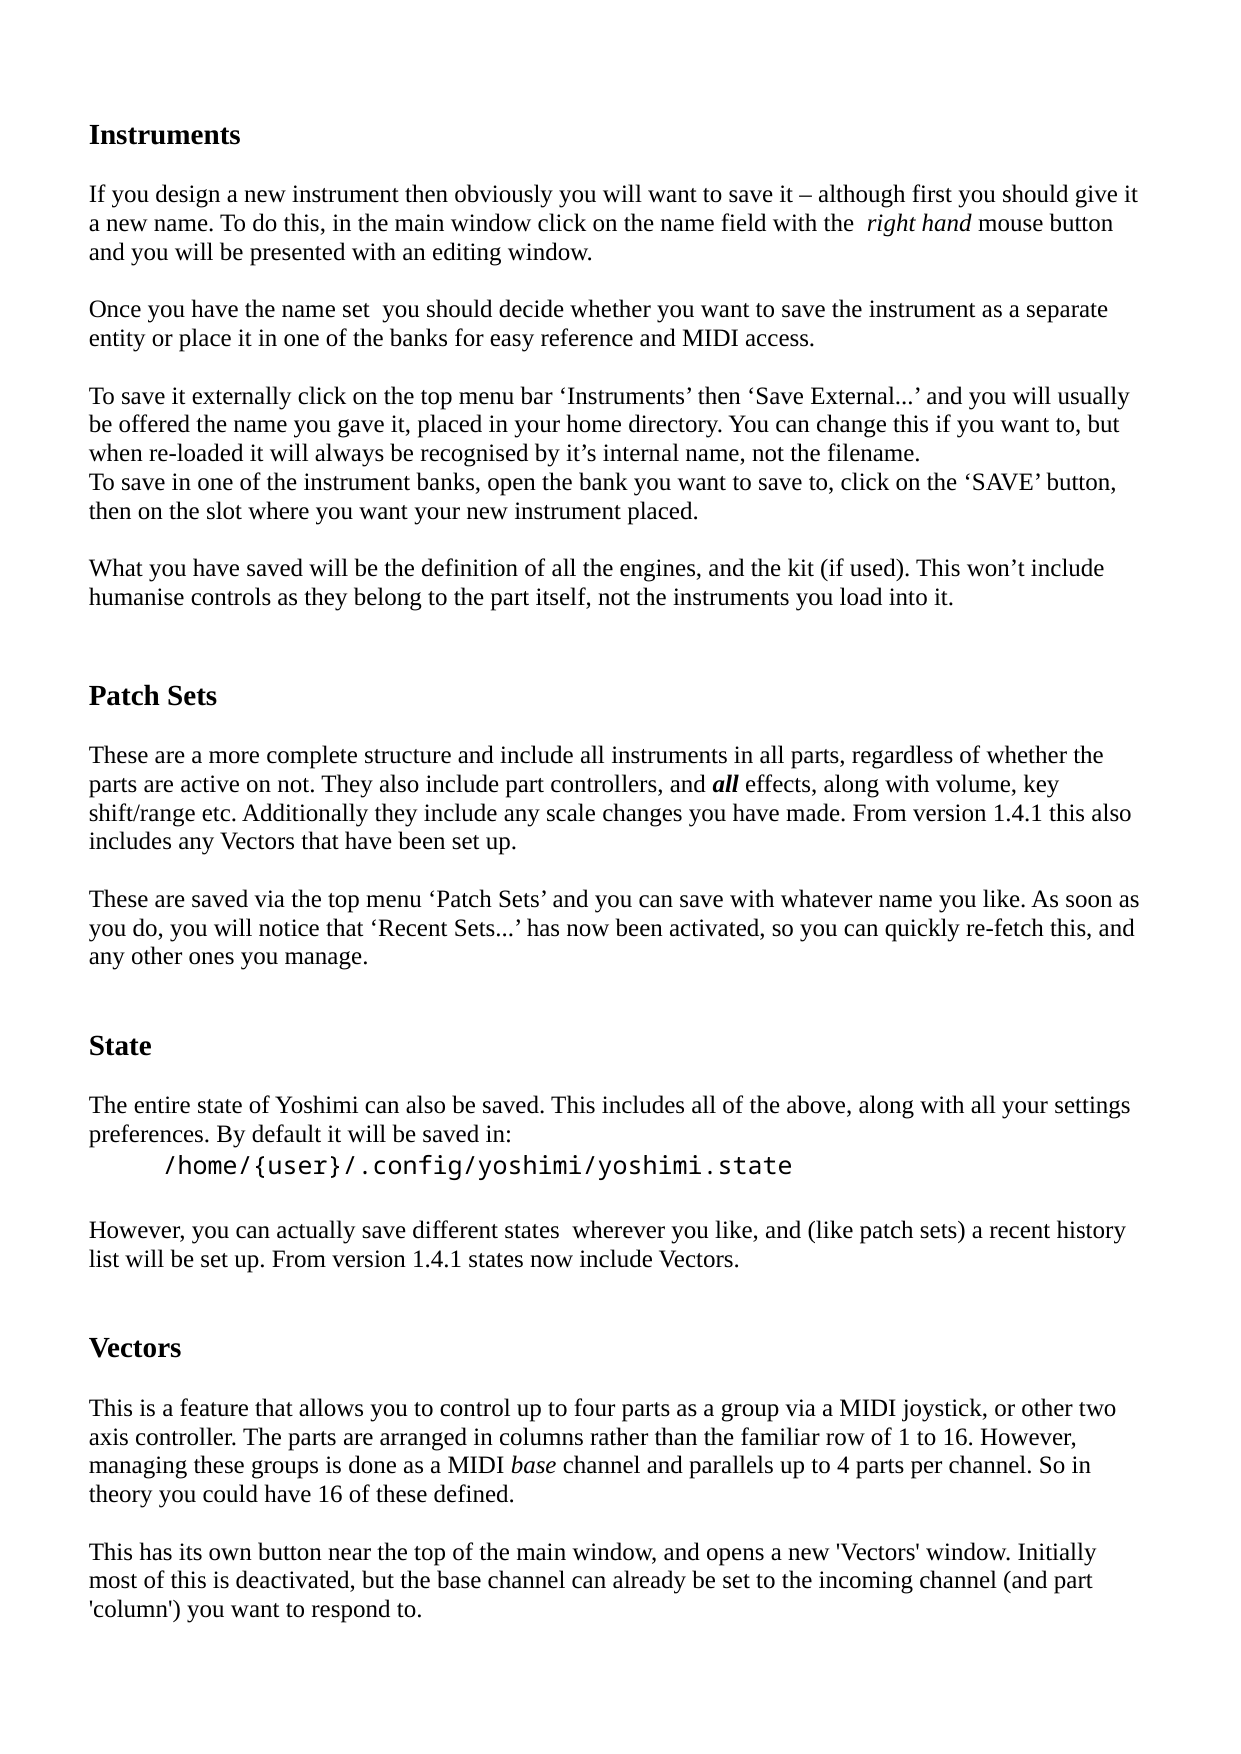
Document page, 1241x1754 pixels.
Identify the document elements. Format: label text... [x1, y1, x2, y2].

text This has its own button near the top of the main window, and opens a new 'Vectors' window. Initially most of this is deactivated, but the base channel can already be set to the incoming channel (and part 'column') you want to respond to. [88, 1537, 1152, 1623]
text /home/{user}/.config/yoshimi/yoshimi.state [88, 1147, 1152, 1182]
text Once you have the name set you should decide whether you want to save the instrument as a separate entity or place it in one of the banks for easy reference and MIDI access. [88, 294, 1152, 352]
text What you have saved will be the definition of all the engines, and the kit (if used). This won’t include humanise controls as they belong to the part itself, not the instruments you load into it. [88, 553, 1152, 611]
text To save in one of the instrument banks, open the bank you want to save to, click on the ‘SAVE’ button, then on the slot where you want your new instrument placed. [88, 467, 1152, 524]
text To save it externally click on the top menu bar ‘Instruments’ then ‘Save External...’ and you will usually be offered the name you gave it, placed in your home directory. You can change this if you want to, but when re-loaded it will always be recognised by it’s internal name, not the filename. [88, 381, 1152, 467]
text Patch Sets [88, 678, 1152, 711]
text State [88, 1028, 1152, 1061]
text These are a more complete structure and include all instruments in all parts, regardless of whether the parts are active on not. They also include part controllers, and all effects, along with volume, key shift/range etc. Additionally they include any scale changes you have made. From version 1.4.1 this also includes any Vectors that have been set up. [88, 740, 1152, 855]
text This is a feature that allows you to control up to four parts as a group via a MIDI joystick, or other two axis controller. The parts are arranged in columns rather than the familiar row of 1 to 16. However, managing these groups is done as a MIDI base channel and parallels up to 4 parts per channel. So in theory you could have 16 of these defined. [88, 1393, 1152, 1508]
text However, you can actually save different states wherever you like, and (like patch sets) a recent history list will be set up. From version 1.4.1 states now include Vectors. [88, 1216, 1152, 1273]
text If you design a new instrument then obviously you will want to save it – although first you should give it a new name. To do this, in the main window click on the name field with the right hand mouse button and you will be presented with an editing window. [88, 179, 1152, 266]
text These are saved via the top menu ‘Patch Sets’ and you can save with whatever name you like. As soon as you do, you will notice that ‘Recent Sets...’ has now been activated, so you can quickly re-fetch this, and any other ones you manage. [88, 884, 1152, 970]
text The entire state of Yoshimi can also be saved. This includes all of the above, along with all your settings preferences. By default it will be saved in: [88, 1090, 1152, 1147]
text Instruments [88, 117, 1152, 151]
text Vectors [88, 1331, 1152, 1364]
